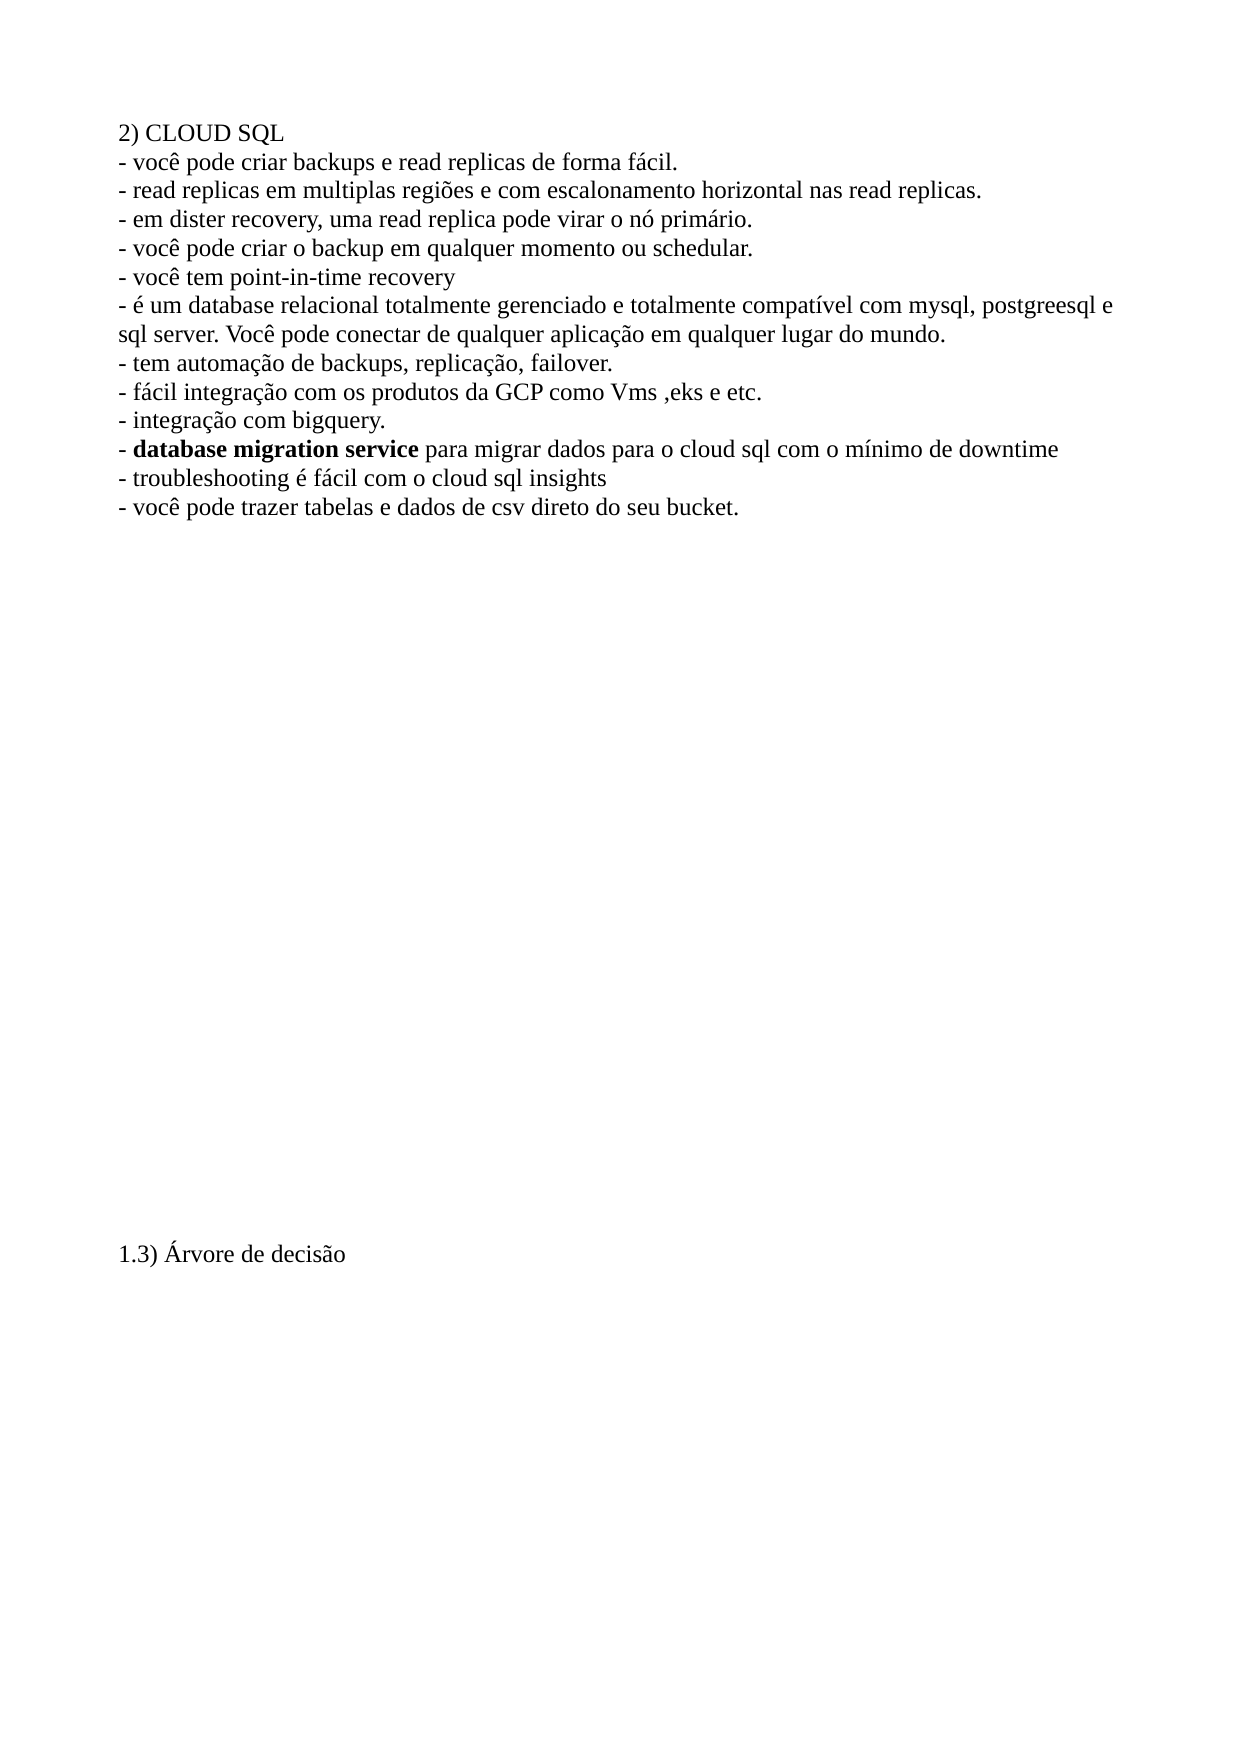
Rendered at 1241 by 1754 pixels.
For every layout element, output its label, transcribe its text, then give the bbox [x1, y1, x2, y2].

text - tem automação de backups, replicação, failover. [118, 348, 1122, 377]
text - fácil integração com os produtos da GCP como Vms ,eks e etc. [118, 377, 1122, 406]
text - database migration service para migrar dados para o cloud sql com o mínimo de downtime [118, 434, 1122, 463]
text - read replicas em multiplas regiões e com escalonamento horizontal nas read replicas. [118, 176, 1122, 204]
text - integração com bigquery. [118, 406, 1122, 434]
text - você pode trazer tabelas e dados de csv direto do seu bucket. [118, 492, 1122, 521]
text 2) CLOUD SQL - você pode criar backups e read replicas de forma fácil. [118, 118, 1122, 176]
text - troubleshooting é fácil com o cloud sql insights [118, 463, 1122, 492]
text - você pode criar o backup em qualquer momento ou schedular. [118, 233, 1122, 262]
text 1.3) Árvore de decisão [118, 1239, 1122, 1268]
text - em dister recovery, uma read replica pode virar o nó primário. [118, 204, 1122, 233]
text - você tem point-in-time recovery - é um database relacional totalmente gerenciado e totalmente compatível com mysql, postgreesql e sql server. Você pode conectar de qualquer aplicação em qualquer lugar do mundo. [118, 262, 1122, 348]
